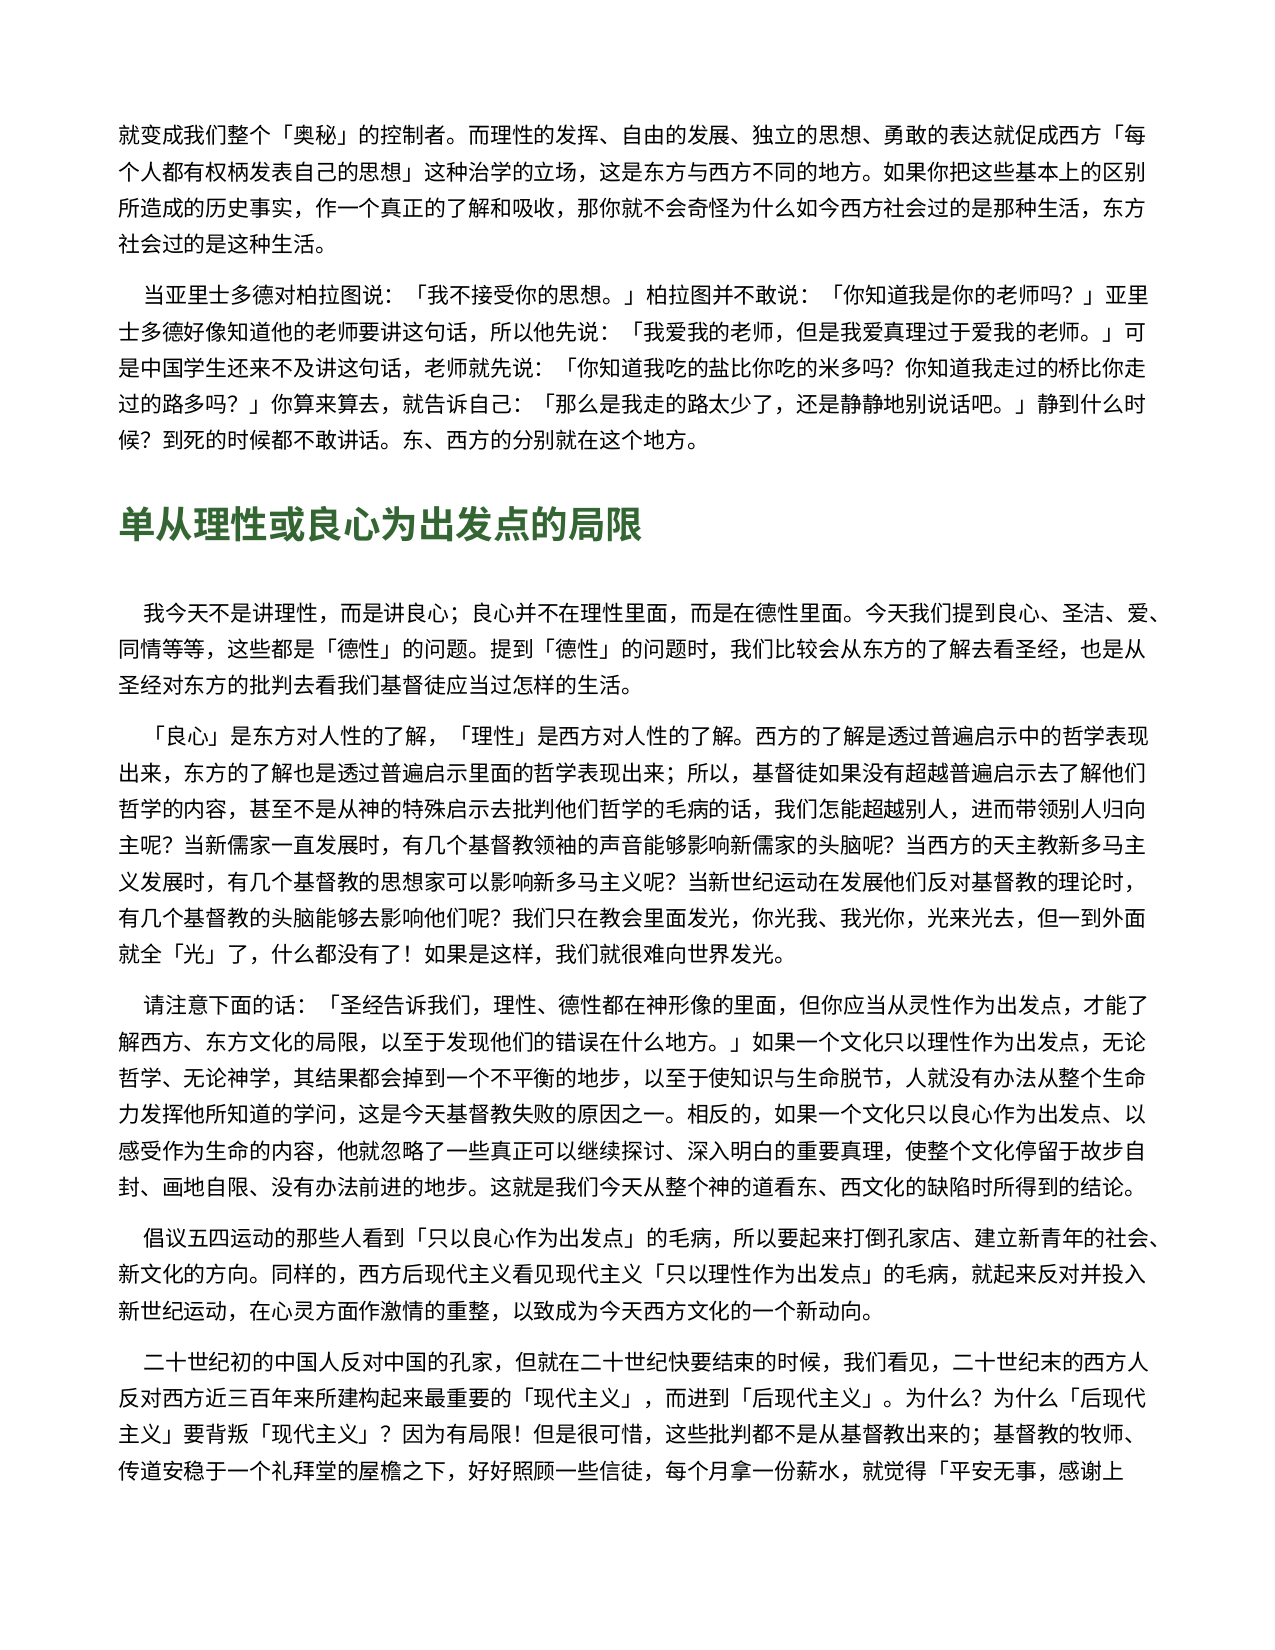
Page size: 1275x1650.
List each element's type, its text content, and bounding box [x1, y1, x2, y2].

text 「良心」是东方对人性的了解，「理性」是西方对人性的了解。西方的了解是透过普遍启示中的哲学表现出来，东方的了解也是透过普遍启示里面的哲学表现出来；所以，基督徒如果没有超越普遍启示去了解他们哲学的内容，甚至不是从神的特殊启示去批判他们哲学的毛病的话，我们怎能超越别人，进而带领别人归向主呢？当新儒家一直发展时，有几个基督教领袖的声音能够影响新儒家的头脑呢？当西方的天主教新多马主义发展时，有几个基督教的思想家可以影响新多马主义呢？当新世纪运动在发展他们反对基督教的理论时，有几个基督教的头脑能够去影响他们呢？我们只在教会里面发光，你光我、我光你，光来光去，但一到外面就全「光」了，什么都没有了！如果是这样，我们就很难向世界发光。 [118, 719, 1157, 969]
text 当亚里士多德对柏拉图说：「我不接受你的思想。」柏拉图并不敢说：「你知道我是你的老师吗？」亚里士多德好像知道他的老师要讲这句话，所以他先说：「我爱我的老师，但是我爱真理过于爱我的老师。」可是中国学生还来不及讲这句话，老师就先说：「你知道我吃的盐比你吃的米多吗？你知道我走过的桥比你走过的路多吗？」你算来算去，就告诉自己：「那么是我走的路太少了，还是静静地别说话吧。」静到什么时候？到死的时候都不敢讲话。东、西方的分别就在这个地方。 [118, 278, 1157, 455]
subtitle 单从理性或良心为出发点的局限 [118, 495, 1157, 549]
text 我今天不是讲理性，而是讲良心；良心并不在理性里面，而是在德性里面。今天我们提到良心、圣洁、爱、同情等等，这些都是「德性」的问题。提到「德性」的问题时，我们比较会从东方的了解去看圣经，也是从圣经对东方的批判去看我们基督徒应当过怎样的生活。 [118, 562, 1157, 700]
text 就变成我们整个「奥秘」的控制者。而理性的发挥、自由的发展、独立的思想、勇敢的表达就促成西方「每个人都有权柄发表自己的思想」这种治学的立场，这是东方与西方不同的地方。如果你把这些基本上的区别所造成的历史事实，作一个真正的了解和吸收，那你就不会奇怪为什么如今西方社会过的是那种生活，东方社会过的是这种生活。 [118, 118, 1157, 259]
text 请注意下面的话：「圣经告诉我们，理性、德性都在神形像的里面，但你应当从灵性作为出发点，才能了解西方、东方文化的局限，以至于发现他们的错误在什么地方。」如果一个文化只以理性作为出发点，无论哲学、无论神学，其结果都会掉到一个不平衡的地步，以至于使知识与生命脱节，人就没有办法从整个生命力发挥他所知道的学问，这是今天基督教失败的原因之一。相反的，如果一个文化只以良心作为出发点、以感受作为生命的内容，他就忽略了一些真正可以继续探讨、深入明白的重要真理，使整个文化停留于故步自封、画地自限、没有办法前进的地步。这就是我们今天从整个神的道看东、西文化的缺陷时所得到的结论。 [118, 988, 1157, 1202]
text 倡议五四运动的那些人看到「只以良心作为出发点」的毛病，所以要起来打倒孔家店、建立新青年的社会、新文化的方向。同样的，西方后现代主义看见现代主义「只以理性作为出发点」的毛病，就起来反对并投入新世纪运动，在心灵方面作激情的重整，以致成为今天西方文化的一个新动向。 [118, 1221, 1157, 1325]
text 二十世纪初的中国人反对中国的孔家，但就在二十世纪快要结束的时候，我们看见，二十世纪末的西方人反对西方近三百年来所建构起来最重要的「现代主义」，而进到「后现代主义」。为什么？为什么「后现代主义」要背叛「现代主义」？因为有局限！但是很可惜，这些批判都不是从基督教出来的；基督教的牧师、传道安稳于一个礼拜堂的屋檐之下，好好照顾一些信徒，每个月拿一份薪水，就觉得「平安无事，感谢上 [118, 1344, 1157, 1485]
